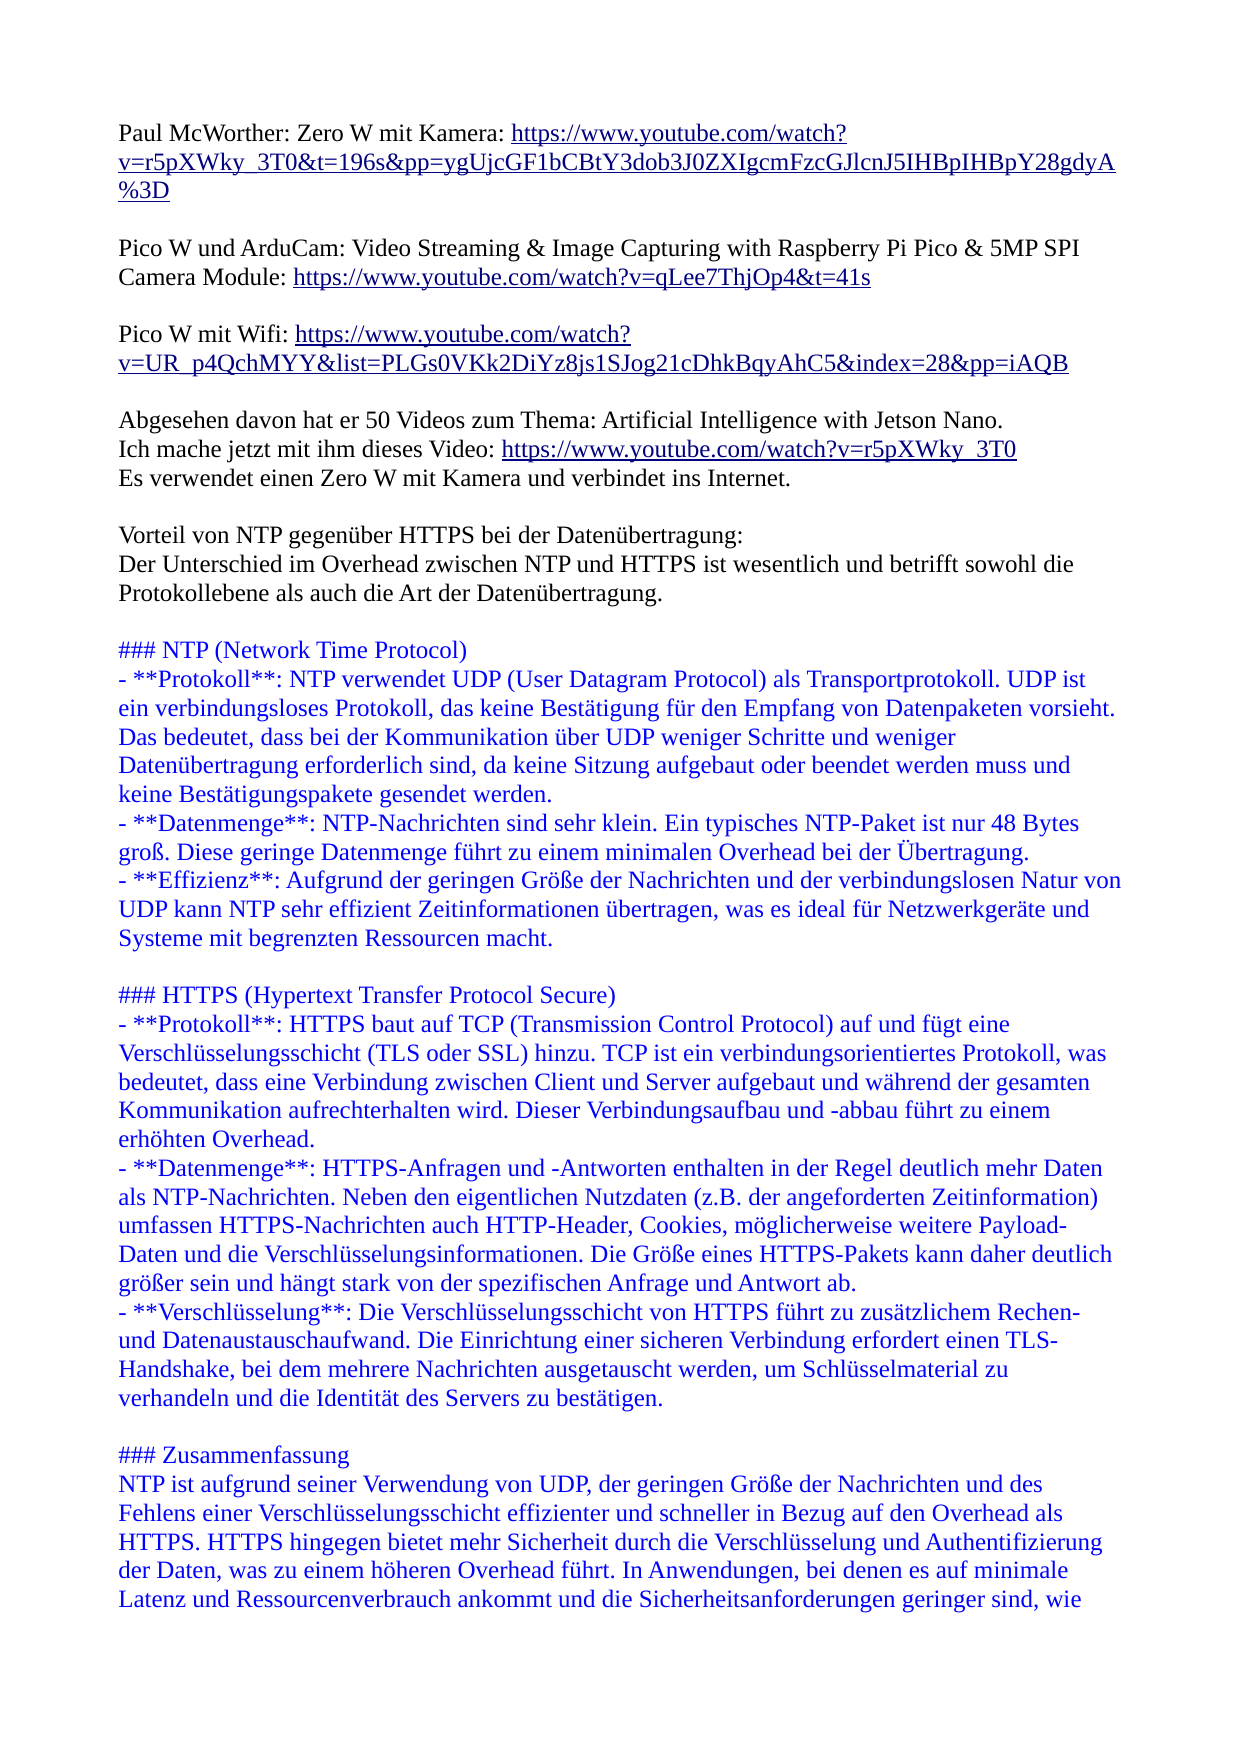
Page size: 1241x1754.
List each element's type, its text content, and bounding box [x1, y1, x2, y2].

text ### NTP (Network Time Protocol) [118, 636, 1122, 664]
text - **Protokoll**: NTP verwendet UDP (User Datagram Protocol) als Transportprotokoll. UDP ist ein verbindungsloses Protokoll, das keine Bestätigung für den Empfang von Datenpaketen vorsieht. Das bedeutet, dass bei der Kommunikation über UDP weniger Schritte und weniger Datenübertragung erforderlich sind, da keine Sitzung aufgebaut oder beendet werden muss und keine Bestätigungspakete gesendet werden. [118, 664, 1122, 808]
text Ich mache jetzt mit ihm dieses Video: https://www.youtube.com/watch?v=r5pXWky_3T0 [118, 434, 1122, 463]
text NTP ist aufgrund seiner Verwendung von UDP, der geringen Größe der Nachrichten und des Fehlens einer Verschlüsselungsschicht effizienter und schneller in Bezug auf den Overhead als HTTPS. HTTPS hingegen bietet mehr Sicherheit durch die Verschlüsselung und Authentifizierung der Daten, was zu einem höheren Overhead führt. In Anwendungen, bei denen es auf minimale Latenz und Ressourcenverbrauch ankommt und die Sicherheitsanforderungen geringer sind, wie [118, 1469, 1122, 1613]
text Vorteil von NTP gegenüber HTTPS bei der Datenübertragung: [118, 521, 1122, 549]
text Der Unterschied im Overhead zwischen NTP und HTTPS ist wesentlich und betrifft sowohl die Protokollebene als auch die Art der Datenübertragung. [118, 549, 1122, 607]
text Paul McWorther: Zero W mit Kamera: https://www.youtube.com/watch?v=r5pXWky_3T0&t=196s&pp=ygUjcGF1bCBtY3dob3J0ZXIgcmFzcGJlcnJ5IHBpIHBpY28gdyA%3D [118, 118, 1122, 204]
text ### HTTPS (Hypertext Transfer Protocol Secure) [118, 981, 1122, 1009]
text Pico W mit Wifi: https://www.youtube.com/watch?v=UR_p4QchMYY&list=PLGs0VKk2DiYz8js1SJog21cDhkBqyAhC5&index=28&pp=iAQB [118, 319, 1122, 377]
text Abgesehen davon hat er 50 Videos zum Thema: Artificial Intelligence with Jetson Nano. [118, 406, 1122, 434]
text - **Effizienz**: Aufgrund der geringen Größe der Nachrichten und der verbindungslosen Natur von UDP kann NTP sehr effizient Zeitinformationen übertragen, was es ideal für Netzwerkgeräte und Systeme mit begrenzten Ressourcen macht. [118, 866, 1122, 952]
text Es verwendet einen Zero W mit Kamera und verbindet ins Internet. [118, 463, 1122, 492]
text Pico W und ArduCam: Video Streaming & Image Capturing with Raspberry Pi Pico & 5MP SPI Camera Module: https://www.youtube.com/watch?v=qLee7ThjOp4&t=41s [118, 233, 1122, 291]
text - **Protokoll**: HTTPS baut auf TCP (Transmission Control Protocol) auf und fügt eine Verschlüsselungsschicht (TLS oder SSL) hinzu. TCP ist ein verbindungsorientiertes Protokoll, was bedeutet, dass eine Verbindung zwischen Client und Server aufgebaut und während der gesamten Kommunikation aufrechterhalten wird. Dieser Verbindungsaufbau und -abbau führt zu einem erhöhten Overhead. [118, 1009, 1122, 1153]
text - **Verschlüsselung**: Die Verschlüsselungsschicht von HTTPS führt zu zusätzlichem Rechen- und Datenaustauschaufwand. Die Einrichtung einer sicheren Verbindung erfordert einen TLS-Handshake, bei dem mehrere Nachrichten ausgetauscht werden, um Schlüsselmaterial zu verhandeln und die Identität des Servers zu bestätigen. [118, 1297, 1122, 1412]
text - **Datenmenge**: NTP-Nachrichten sind sehr klein. Ein typisches NTP-Paket ist nur 48 Bytes groß. Diese geringe Datenmenge führt zu einem minimalen Overhead bei der Übertragung. [118, 808, 1122, 866]
text - **Datenmenge**: HTTPS-Anfragen und -Antworten enthalten in der Regel deutlich mehr Daten als NTP-Nachrichten. Neben den eigentlichen Nutzdaten (z.B. der angeforderten Zeitinformation) umfassen HTTPS-Nachrichten auch HTTP-Header, Cookies, möglicherweise weitere Payload-Daten und die Verschlüsselungsinformationen. Die Größe eines HTTPS-Pakets kann daher deutlich größer sein und hängt stark von der spezifischen Anfrage und Antwort ab. [118, 1153, 1122, 1297]
text ### Zusammenfassung [118, 1441, 1122, 1469]
